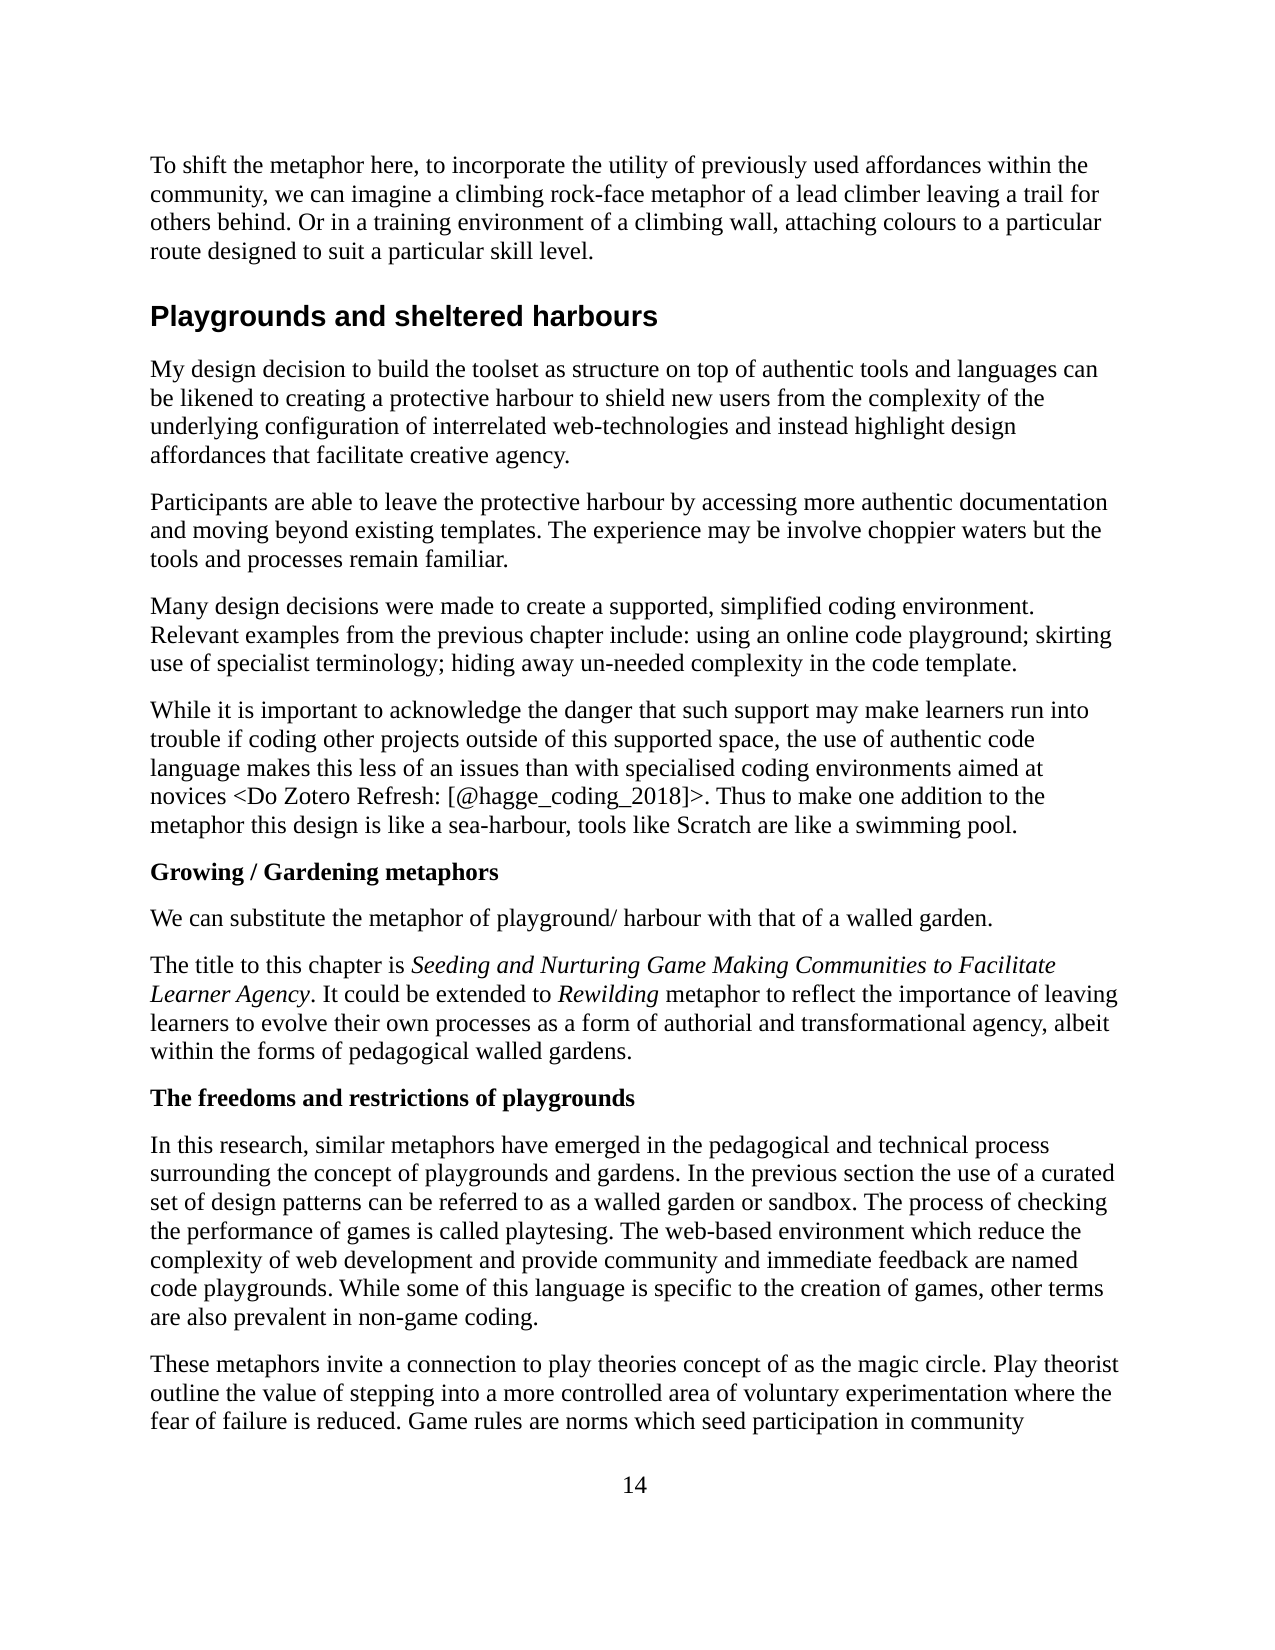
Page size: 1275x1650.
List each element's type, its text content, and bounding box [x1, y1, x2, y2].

subtitle Playgrounds and sheltered harbours [150, 299, 1125, 332]
text Growing / Gardening metaphors [150, 857, 1125, 886]
text To shift the metaphor here, to incorporate the utility of previously used affordances within the community, we can imagine a climbing rock-face metaphor of a lead climber leaving a trail for others behind. Or in a training environment of a climbing wall, attaching colours to a particular route designed to suit a particular skill level. [150, 150, 1125, 265]
text Many design decisions were made to create a supported, simplified coding environment. Relevant examples from the previous chapter include: using an online code playground; skirting use of specialist terminology; hiding away un-needed complexity in the code template. [150, 591, 1125, 677]
text In this research, similar metaphors have emerged in the pedagogical and technical process surrounding the concept of playgrounds and gardens. In the previous section the use of a curated set of design patterns can be referred to as a walled garden or sandbox. The process of checking the performance of games is called playtesing. The web-based environment which reduce the complexity of web development and provide community and immediate feedback are named code playgrounds. While some of this language is specific to the creation of games, other terms are also prevalent in non-game coding. [150, 1130, 1125, 1331]
text The title to this chapter is Seeding and Nurturing Game Making Communities to Facilitate Learner Agency. It could be extended to Rewilding metaphor to reflect the importance of leaving learners to evolve their own processes as a form of authorial and transformational agency, albeit within the forms of pedagogical walled gardens. [150, 950, 1125, 1065]
text My design decision to build the toolset as structure on top of authentic tools and languages can be likened to creating a protective harbour to shield new users from the complexity of the underlying configuration of interrelated web-technologies and instead highlight design affordances that facilitate creative agency. [150, 354, 1125, 469]
text While it is important to acknowledge the danger that such support may make learners run into trouble if coding other projects outside of this supported space, the use of authentic code language makes this less of an issues than with specialised coding environments aimed at novices <Do Zotero Refresh: [@hagge_coding_2018]>. Thus to make one addition to the metaphor this design is like a sea-harbour, tools like Scratch are like a swimming pool. [150, 695, 1125, 839]
text These metaphors invite a connection to play theories concept of as the magic circle. Play theorist outline the value of stepping into a more controlled area of voluntary experimentation where the fear of failure is reduced. Game rules are norms which seed participation in community [150, 1349, 1125, 1435]
text Participants are able to leave the protective harbour by accessing more authentic documentation and moving beyond existing templates. The experience may be involve choppier waters but the tools and processes remain familiar. [150, 487, 1125, 573]
text The freedoms and restrictions of playgrounds [150, 1083, 1125, 1112]
text We can substitute the metaphor of playground/ harbour with that of a walled garden. [150, 903, 1125, 932]
